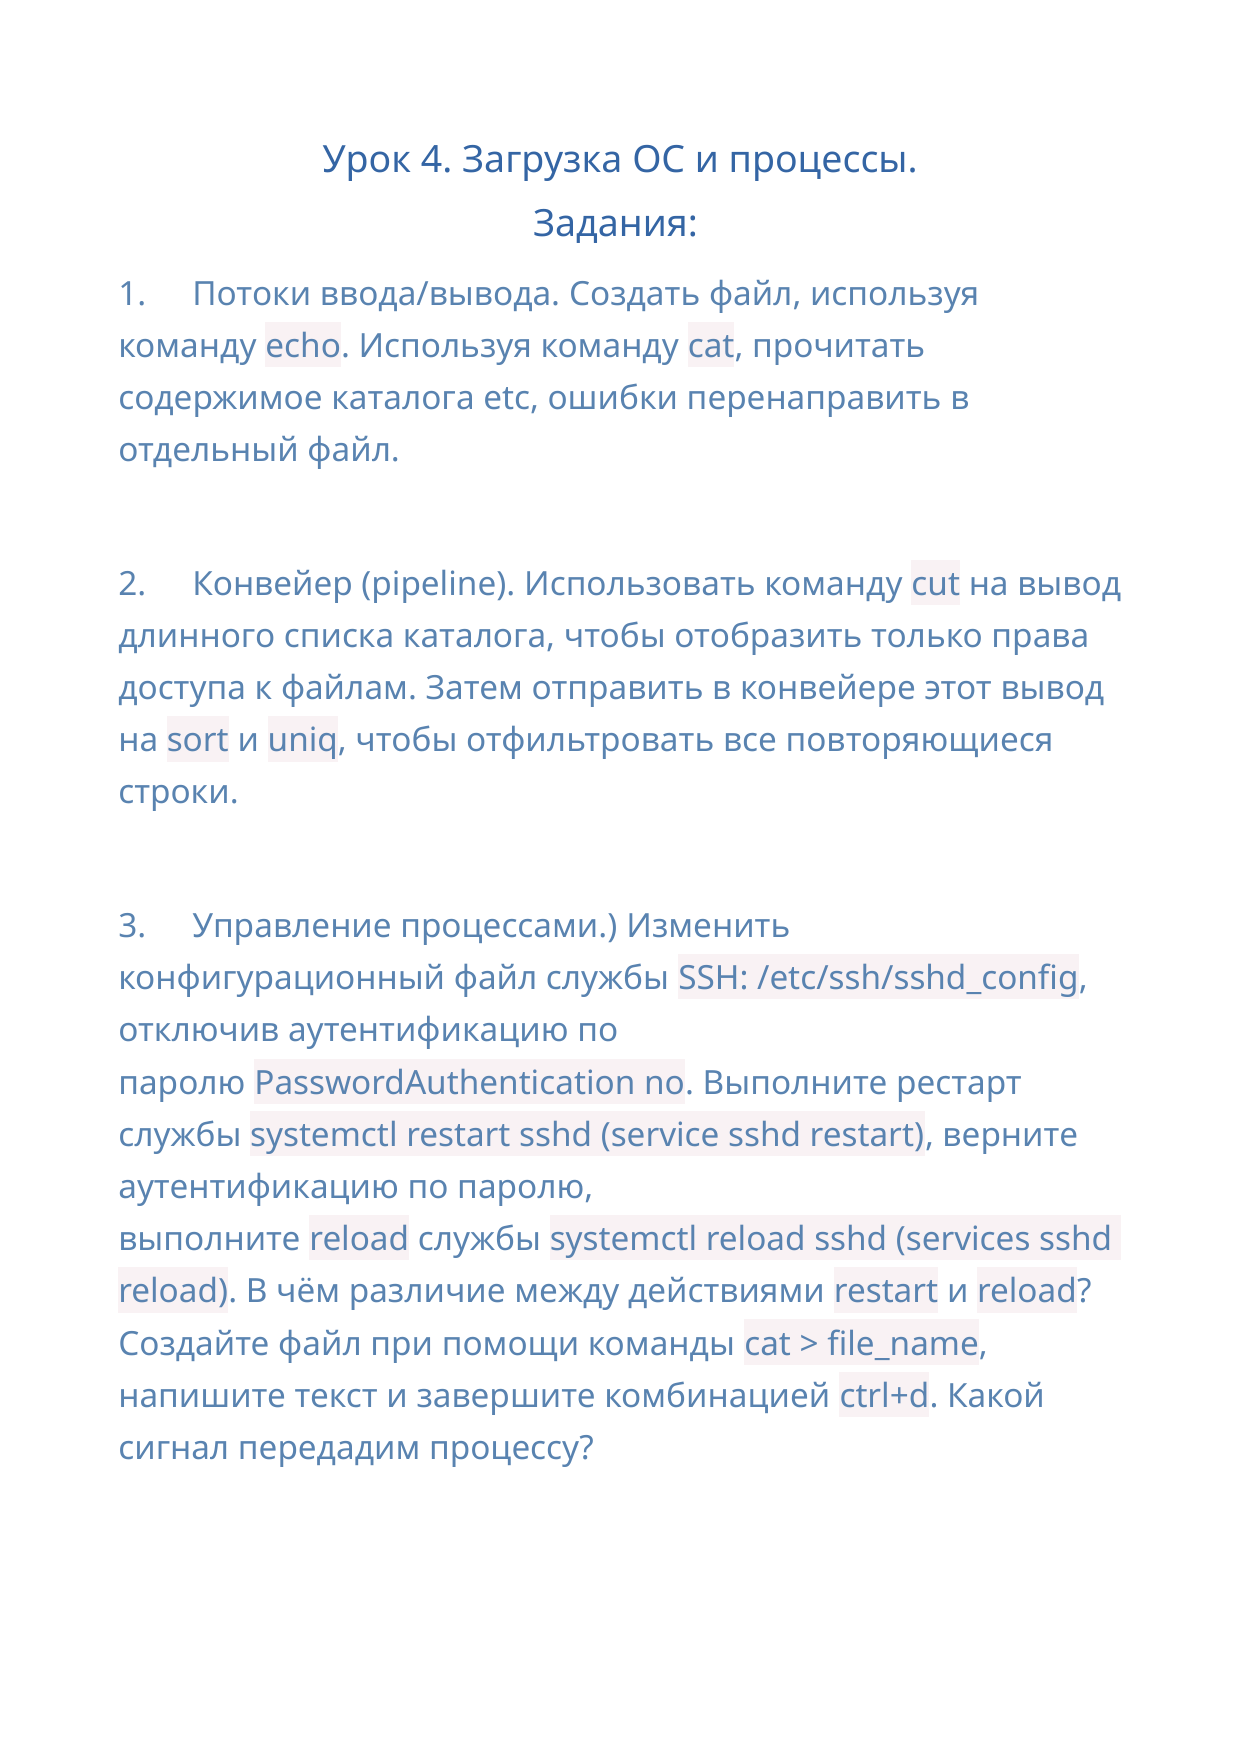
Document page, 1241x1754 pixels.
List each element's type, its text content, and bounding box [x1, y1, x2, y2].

text Задания: [118, 196, 1122, 247]
text 1. Потоки ввода/вывода. Создать файл, используя команду echo. Используя команду cat, прочитать содержимое каталога etc, ошибки перенаправить в отдельный файл. [118, 269, 1122, 471]
text 3. Управление процессами.) Изменить конфигурационный файл службы SSH: /etc/ssh/sshd_config, отключив аутентификацию по паролю PasswordAuthentication no. Выполните рестарт службы systemctl restart sshd (service sshd restart), верните аутентификацию по паролю, выполните reload службы systemctl reload sshd (services sshd reload). В чём различие между действиями restart и reload? Создайте файл при помощи команды cat > file_name, напишите текст и завершите комбинацией ctrl+d. Какой сигнал передадим процессу? [118, 902, 1122, 1469]
subtitle Урок 4. Загрузка ОС и процессы. [118, 133, 1122, 184]
text 2. Конвейер (pipeline). Использовать команду cut на вывод длинного списка каталога, чтобы отобразить только права доступа к файлам. Затем отправить в конвейере этот вывод на sort и uniq, чтобы отфильтровать все повторяющиеся строки. [118, 559, 1122, 814]
